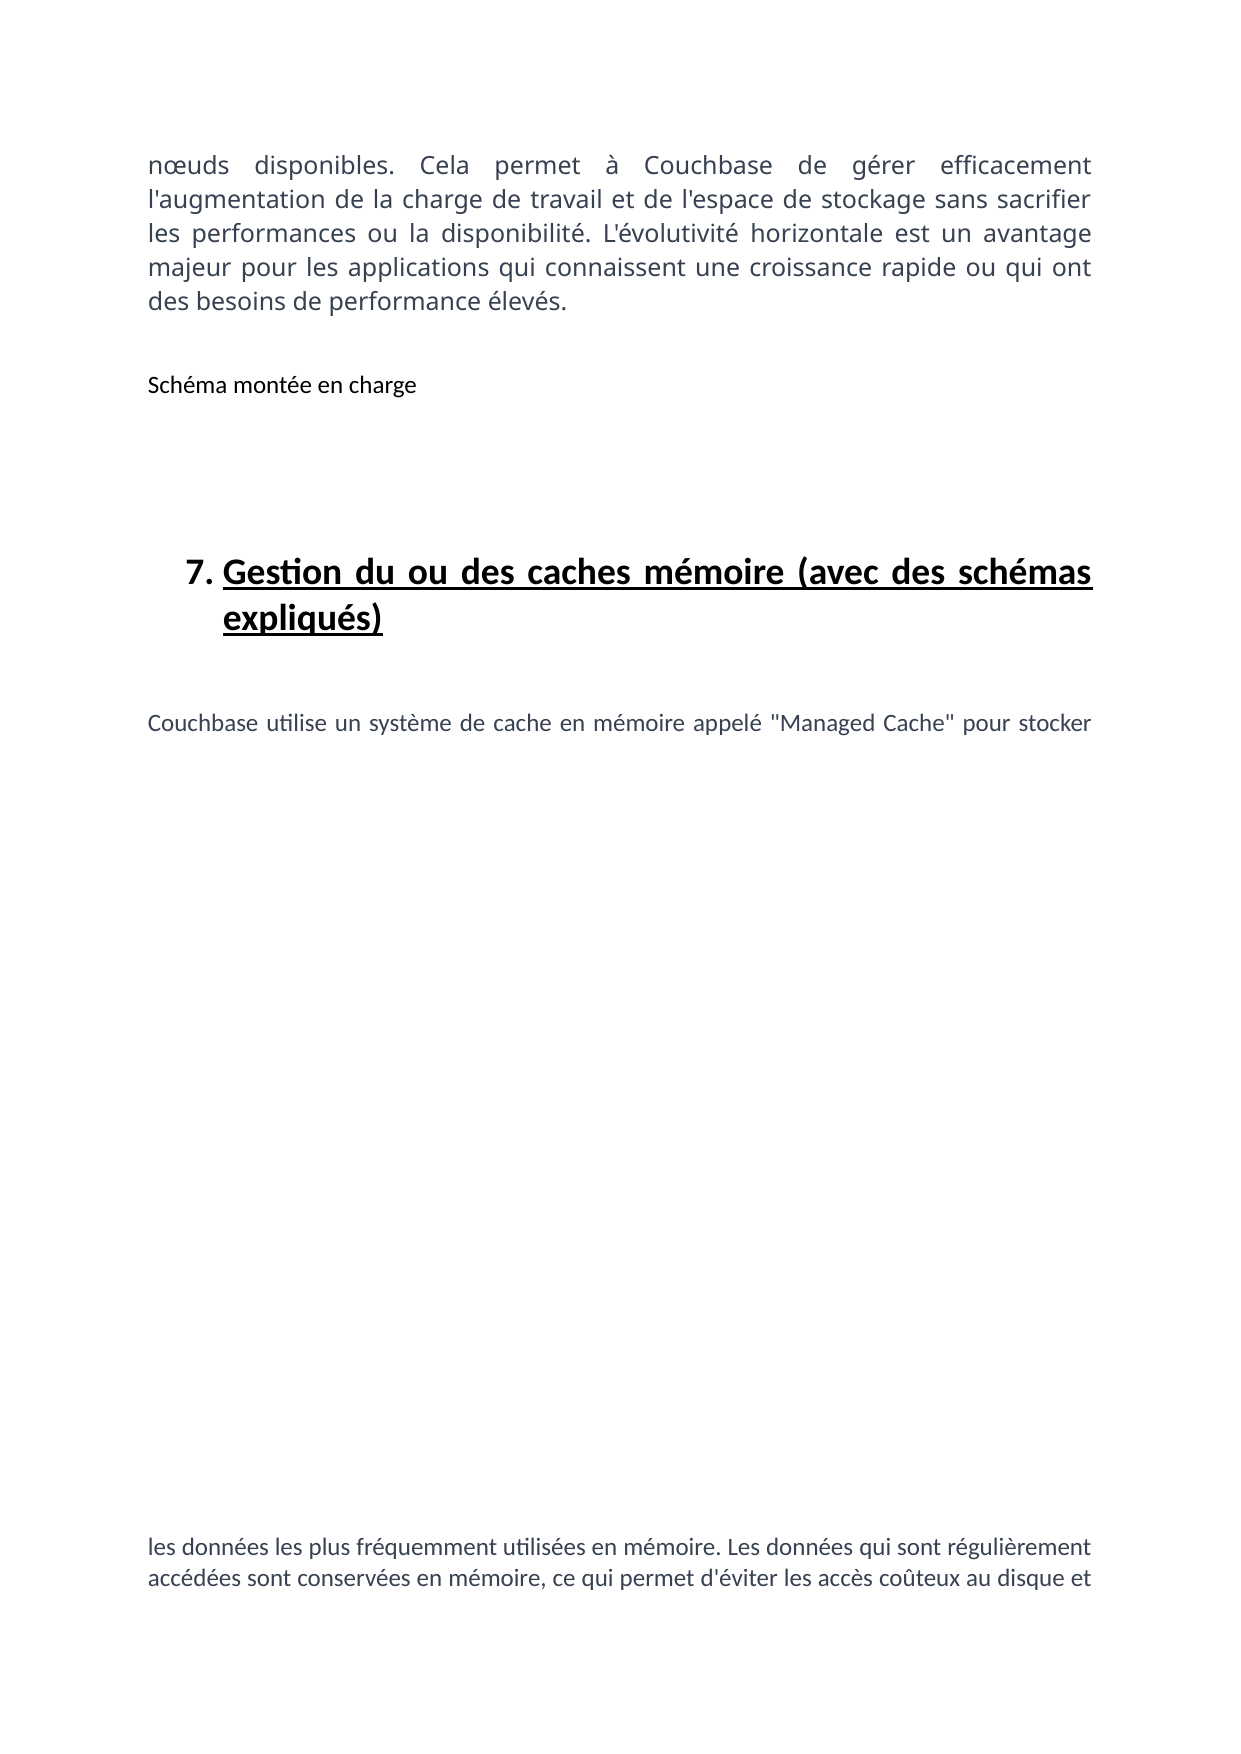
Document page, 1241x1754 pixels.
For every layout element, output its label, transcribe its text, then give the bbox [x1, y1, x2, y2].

subtitle Gestion du ou des caches mémoire (avec des schémas expliqués) [185, 548, 1093, 640]
text Couchbase utilise un système de cache en mémoire appelé "Managed Cache" pour stocker les données les plus fréquemment utilisées en mémoire. Les données qui sont régulièrement accédées sont conservées en mémoire, ce qui permet d'éviter les accès coûteux au disque et [148, 707, 1093, 1592]
text Schéma montée en charge [148, 369, 1093, 400]
text nœuds disponibles. Cela permet à Couchbase de gérer efficacement l'augmentation de la charge de travail et de l'espace de stockage sans sacrifier les performances ou la disponibilité. L'évolutivité horizontale est un avantage majeur pour les applications qui connaissent une croissance rapide ou qui ont des besoins de performance élevés. [148, 148, 1093, 318]
